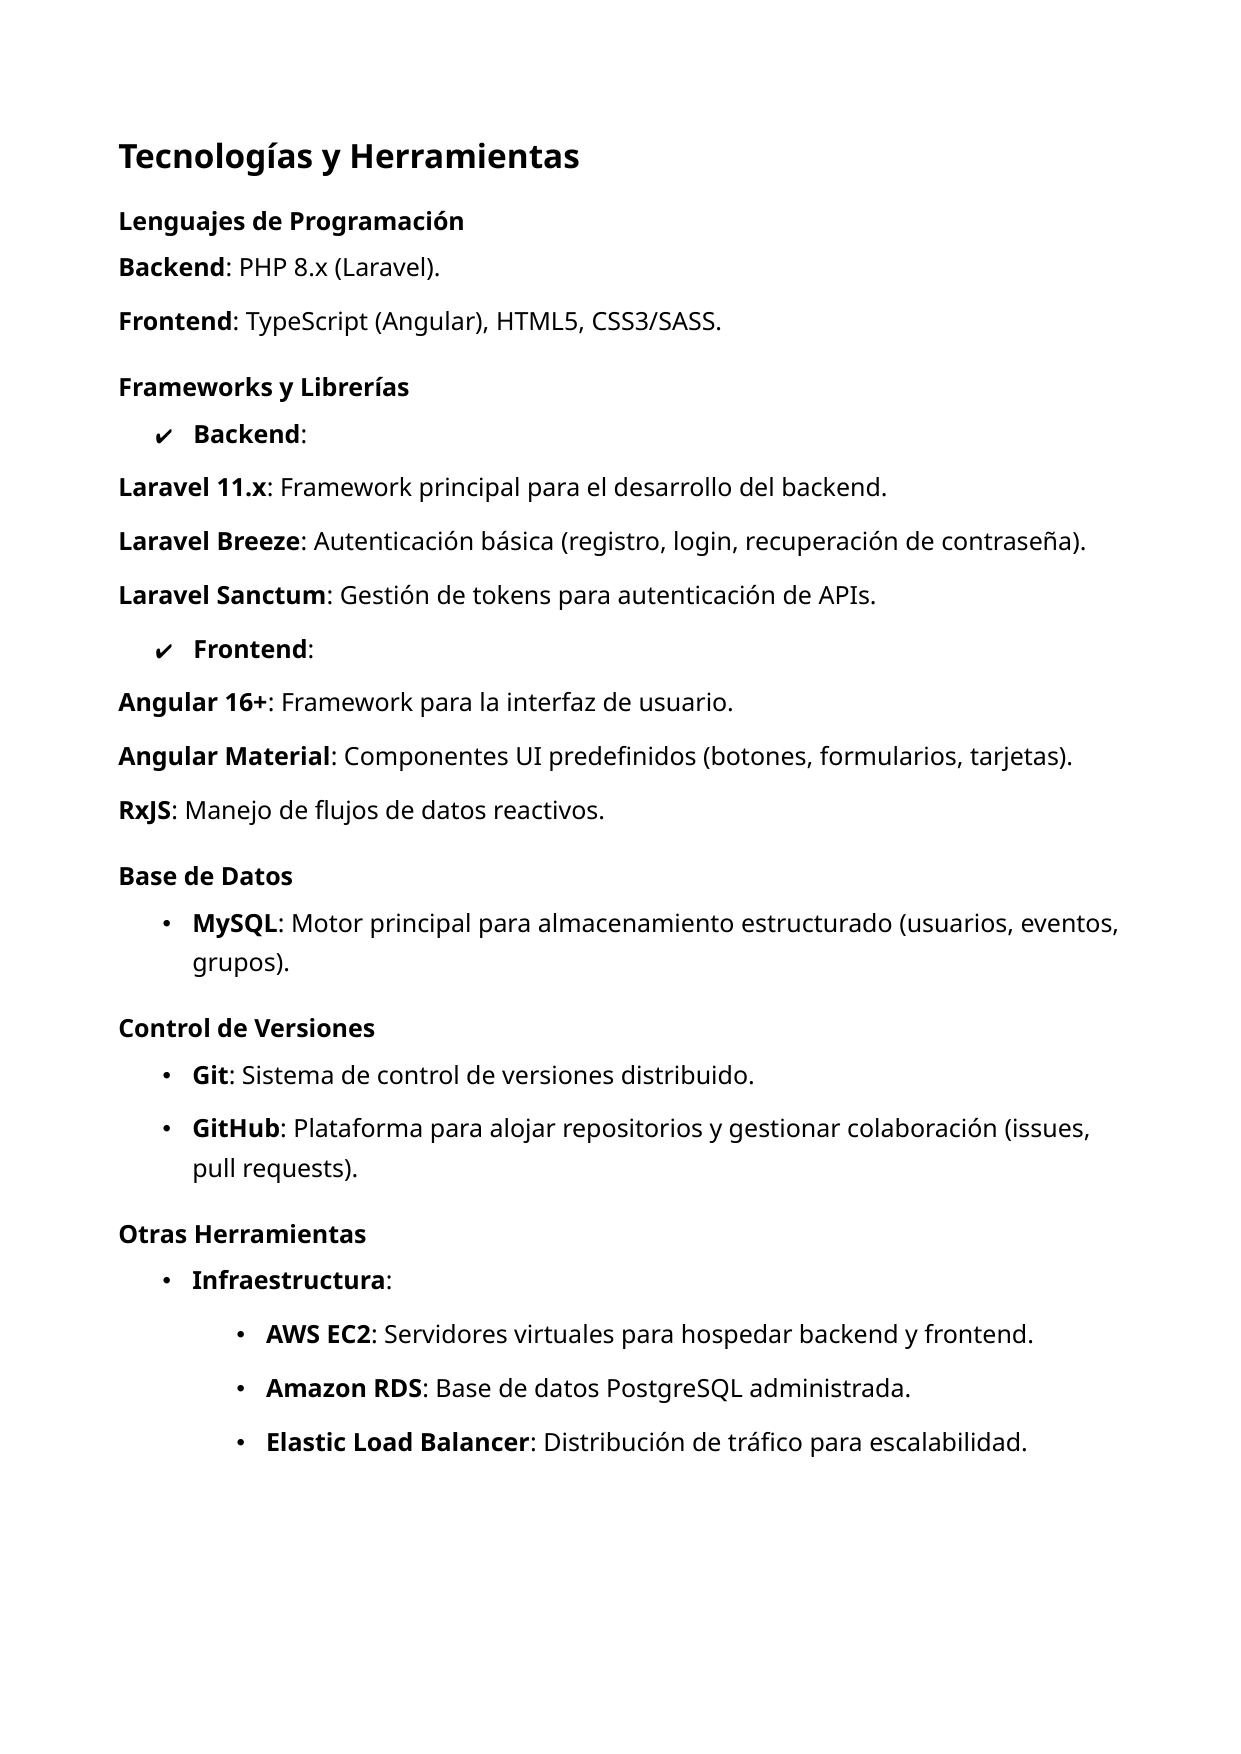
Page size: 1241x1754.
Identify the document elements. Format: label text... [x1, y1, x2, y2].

text Laravel Breeze: Autenticación básica (registro, login, recuperación de contraseña). [118, 524, 1122, 558]
list Backend: [156, 416, 1122, 450]
subtitle Tecnologías y Herramientas [118, 133, 1122, 178]
text Laravel 11.x: Framework principal para el desarrollo del backend. [118, 470, 1122, 504]
subtitle Otras Herramientas [118, 1216, 1122, 1251]
text Backend: PHP 8.x (Laravel). [118, 250, 1122, 284]
text RxJS: Manejo de flujos de datos reactivos. [118, 792, 1122, 827]
subtitle Base de Datos [118, 859, 1122, 893]
text Laravel Sanctum: Gestión de tokens para autenticación de APIs. [118, 577, 1122, 612]
list Frontend: [156, 631, 1122, 665]
subtitle Lenguajes de Programación [118, 203, 1122, 237]
text Angular Material: Componentes UI predefinidos (botones, formularios, tarjetas). [118, 739, 1122, 773]
list Amazon RDS: Base de datos PostgreSQL administrada. [236, 1371, 1122, 1404]
list Elastic Load Balancer: Distribución de tráfico para escalabilidad. [236, 1424, 1122, 1458]
list MySQL: Motor principal para almacenamiento estructurado (usuarios, eventos, grupos). [162, 905, 1122, 978]
subtitle Frameworks y Librerías [118, 370, 1122, 404]
subtitle Control de Versiones [118, 1011, 1122, 1045]
text Frontend: TypeScript (Angular), HTML5, CSS3/SASS. [118, 303, 1122, 337]
list Git: Sistema de control de versiones distribuido. [162, 1057, 1122, 1091]
list Infraestructura: [162, 1263, 1122, 1297]
text Angular 16+: Framework para la interfaz de usuario. [118, 685, 1122, 719]
list AWS EC2: Servidores virtuales para hospedar backend y frontend. [236, 1317, 1122, 1351]
list GitHub: Plataforma para alojar repositorios y gestionar colaboración (issues, pull requests). [162, 1111, 1122, 1184]
